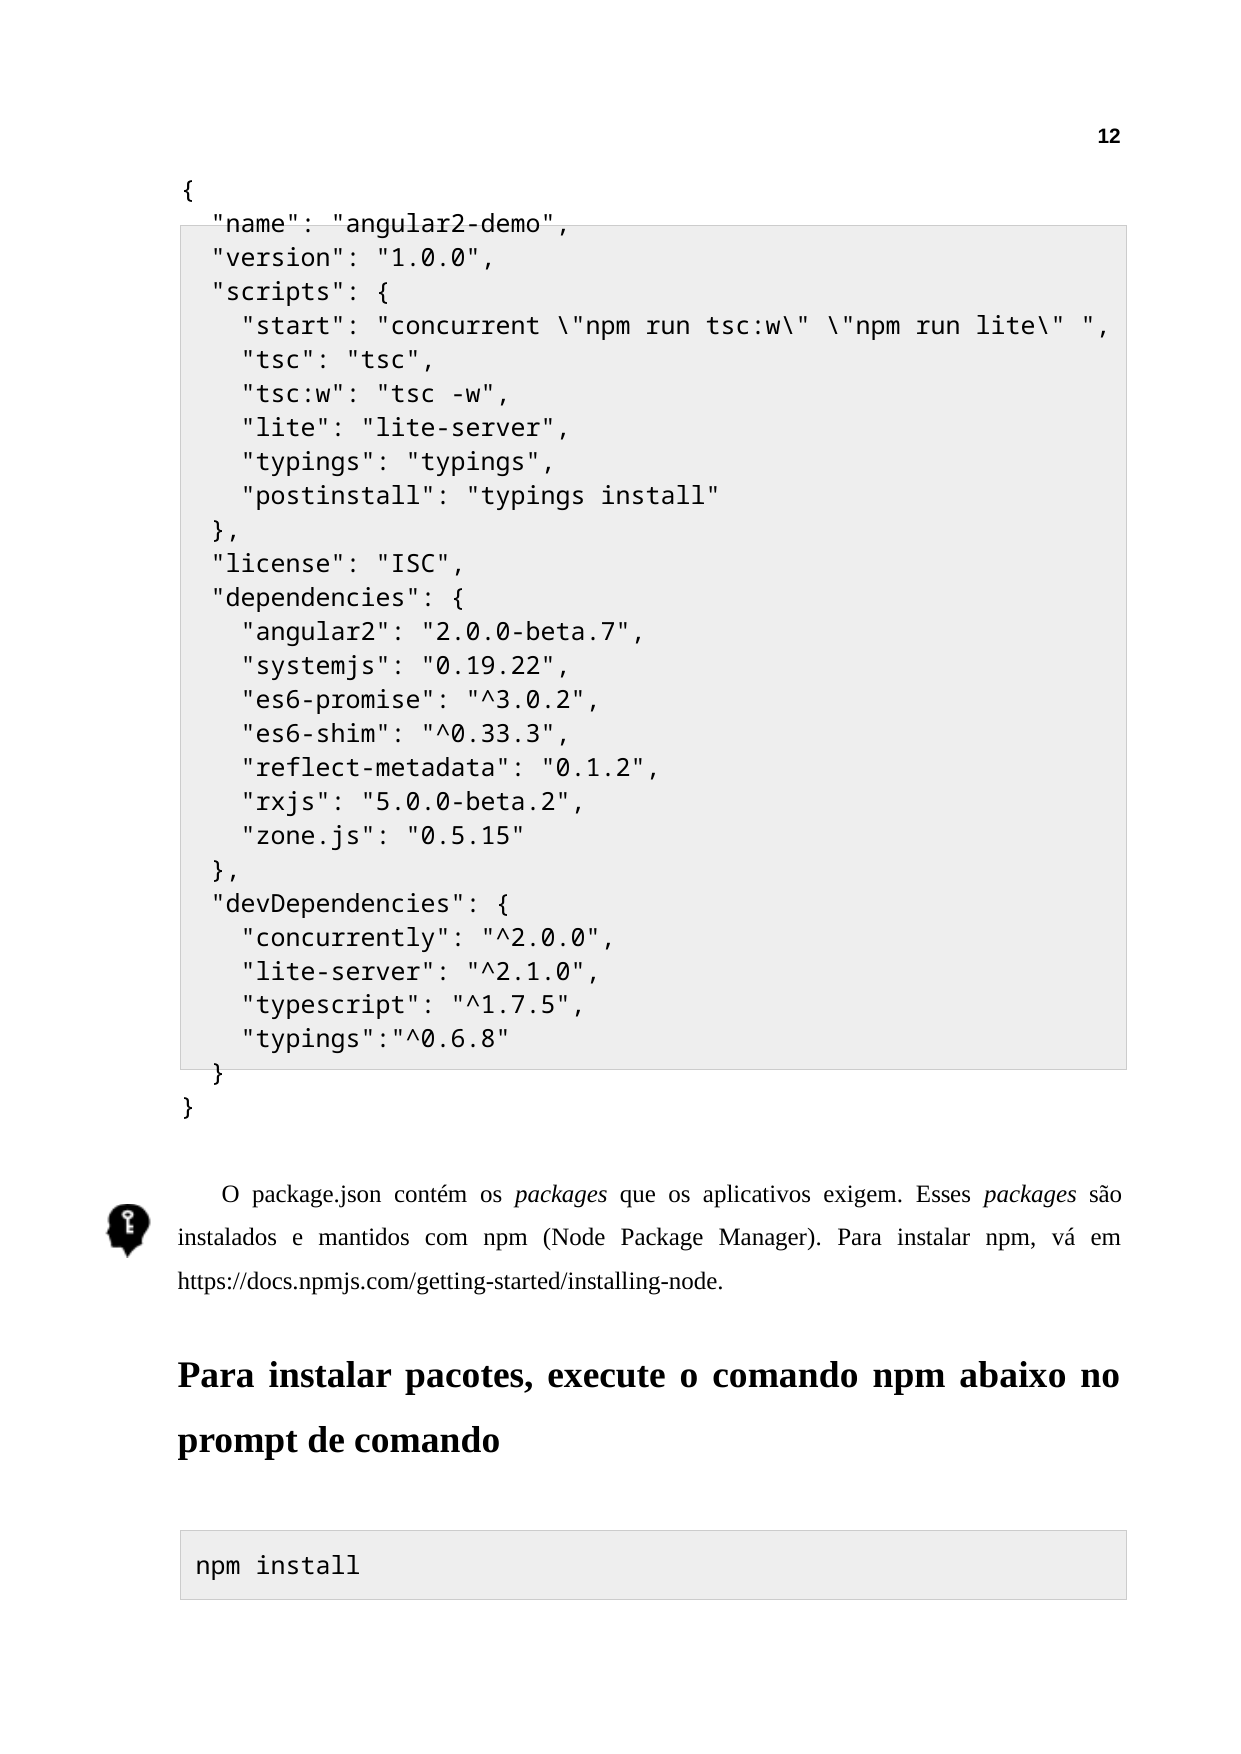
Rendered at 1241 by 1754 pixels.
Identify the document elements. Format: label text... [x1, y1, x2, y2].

text O package.json contém os packages que os aplicativos exigem. Esses packages são instalados e mantidos com npm (Node Package Manager). Para instalar npm, vá em https://docs.npmjs.com/getting-started/installing-node. [177, 1179, 1122, 1295]
text Para instalar pacotes, execute o comando npm abaixo no prompt de comando [177, 1353, 1122, 1460]
picture [101, 1204, 155, 1258]
